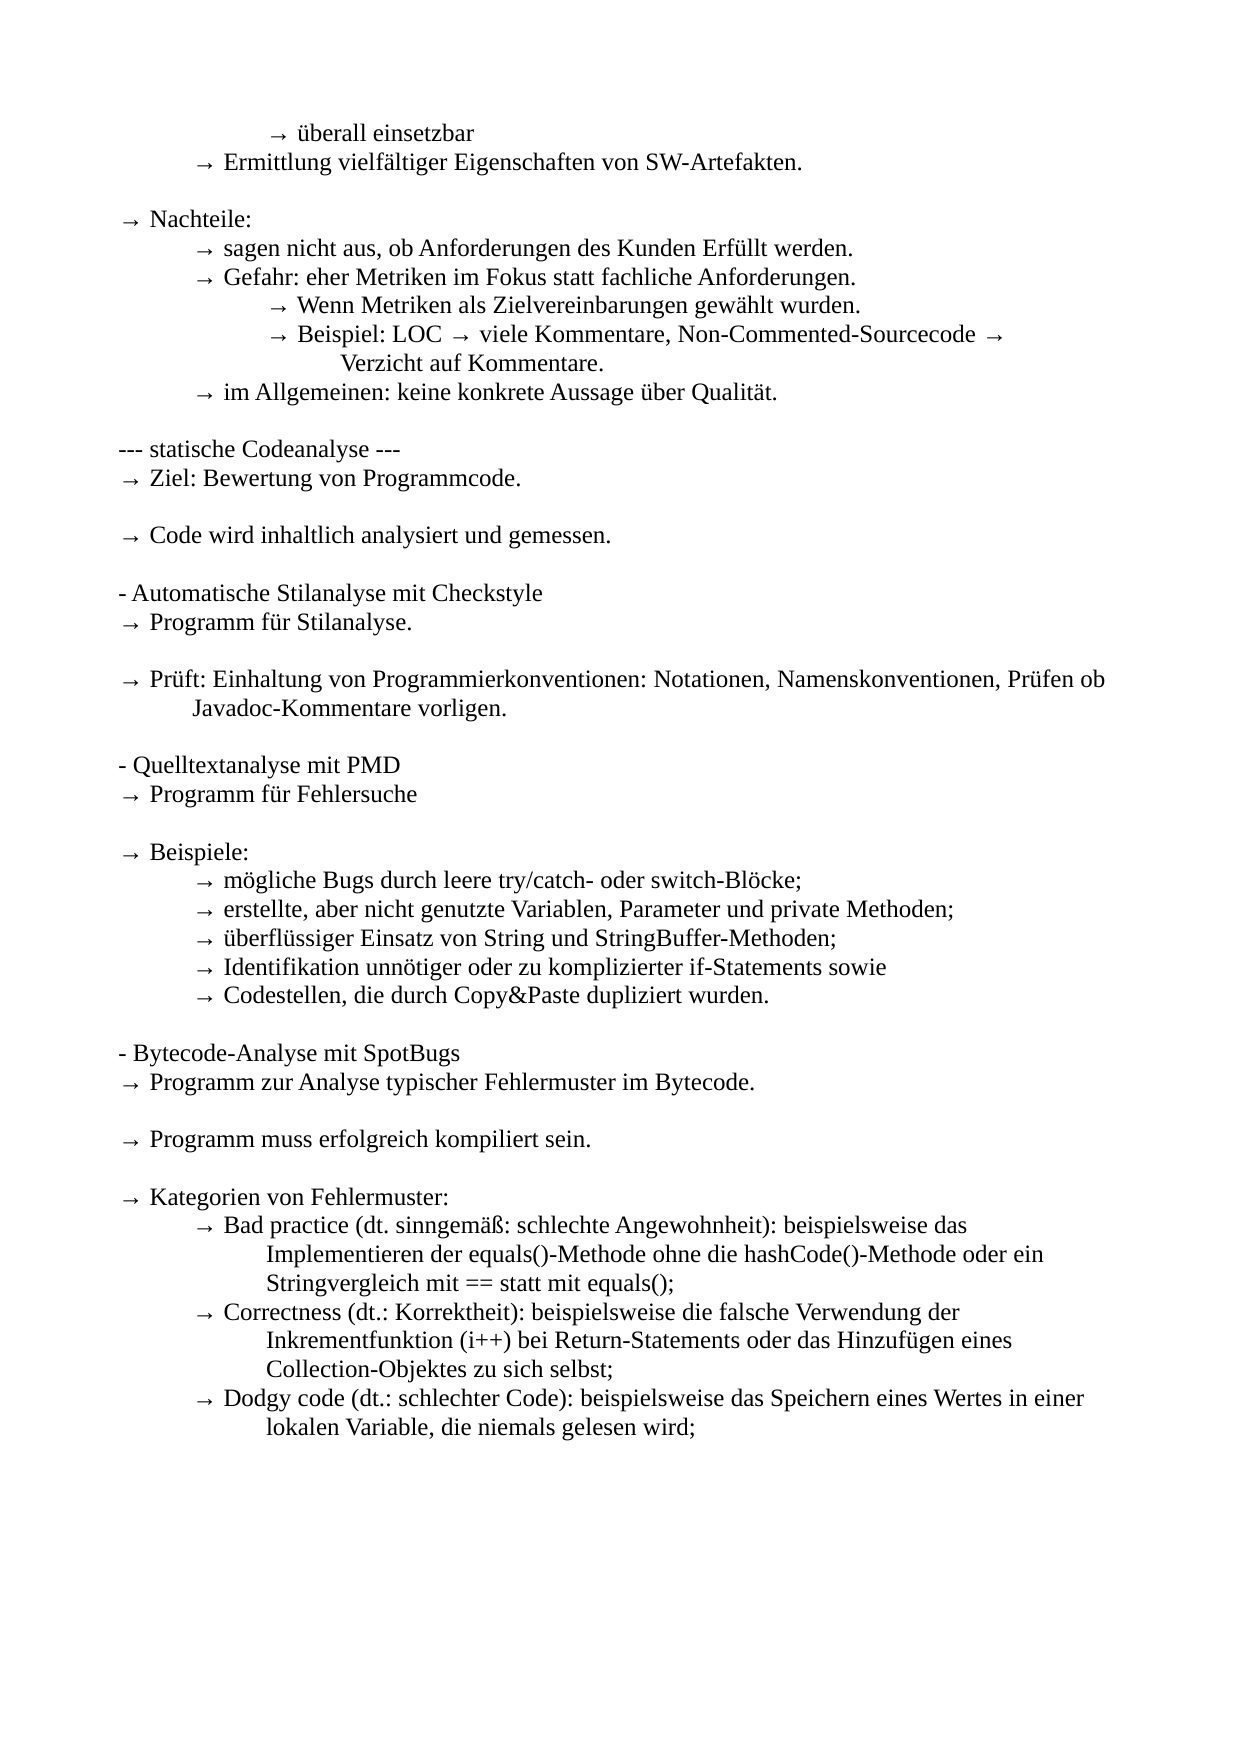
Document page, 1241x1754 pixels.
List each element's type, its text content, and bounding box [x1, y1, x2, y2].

text - Automatische Stilanalyse mit Checkstyle [118, 578, 1122, 607]
text → Correctness (dt.: Korrektheit): beispielsweise die falsche Verwendung der Inkrementfunktion (i++) bei Return-Statements oder das Hinzufügen eines Collection-Objektes zu sich selbst; [118, 1297, 1122, 1383]
text → Ermittlung vielfältiger Eigenschaften von SW-Artefakten. [118, 147, 1122, 176]
text → sagen nicht aus, ob Anforderungen des Kunden Erfüllt werden. [118, 233, 1122, 262]
text → erstellte, aber nicht genutzte Variablen, Parameter und private Methoden; [118, 894, 1122, 923]
text → Kategorien von Fehlermuster: [118, 1182, 1122, 1211]
text - Quelltextanalyse mit PMD [118, 751, 1122, 779]
text → Identifikation unnötiger oder zu komplizierter if-Statements sowie [118, 952, 1122, 981]
text → Programm zur Analyse typischer Fehlermuster im Bytecode. [118, 1067, 1122, 1096]
text → Programm für Stilanalyse. [118, 607, 1122, 636]
text → Codestellen, die durch Copy&Paste dupliziert wurden. [118, 981, 1122, 1009]
text → Nachteile: [118, 204, 1122, 233]
text Javadoc-Kommentare vorligen. [118, 693, 1122, 722]
text → Code wird inhaltlich analysiert und gemessen. [118, 521, 1122, 549]
text → im Allgemeinen: keine konkrete Aussage über Qualität. [118, 377, 1122, 406]
text → Programm muss erfolgreich kompiliert sein. [118, 1124, 1122, 1153]
text → Bad practice (dt. sinngemäß: schlechte Angewohnheit): beispielsweise das Implementieren der equals()-Methode ohne die hashCode()-Methode oder ein Stringvergleich mit == statt mit equals(); [118, 1211, 1122, 1297]
text → Ziel: Bewertung von Programmcode. [118, 463, 1122, 492]
text → überflüssiger Einsatz von String und StringBuffer-Methoden; [118, 923, 1122, 952]
text → Gefahr: eher Metriken im Fokus statt fachliche Anforderungen. [118, 262, 1122, 291]
text → Wenn Metriken als Zielvereinbarungen gewählt wurden. [118, 291, 1122, 319]
text Verzicht auf Kommentare. [118, 348, 1122, 377]
text → mögliche Bugs durch leere try/catch- oder switch-Blöcke; [118, 866, 1122, 894]
text → Dodgy code (dt.: schlechter Code): beispielsweise das Speichern eines Wertes in einer lokalen Variable, die niemals gelesen wird; [118, 1383, 1122, 1441]
text - Bytecode-Analyse mit SpotBugs [118, 1038, 1122, 1067]
text → Beispiel: LOC → viele Kommentare, Non-Commented-Sourcecode → [118, 319, 1122, 348]
text → überall einsetzbar [118, 118, 1122, 147]
text → Prüft: Einhaltung von Programmierkonventionen: Notationen, Namenskonventionen, Prüfen ob [118, 664, 1122, 693]
text --- statische Codeanalyse --- [118, 434, 1122, 463]
text → Programm für Fehlersuche [118, 779, 1122, 808]
text → Beispiele: [118, 837, 1122, 866]
